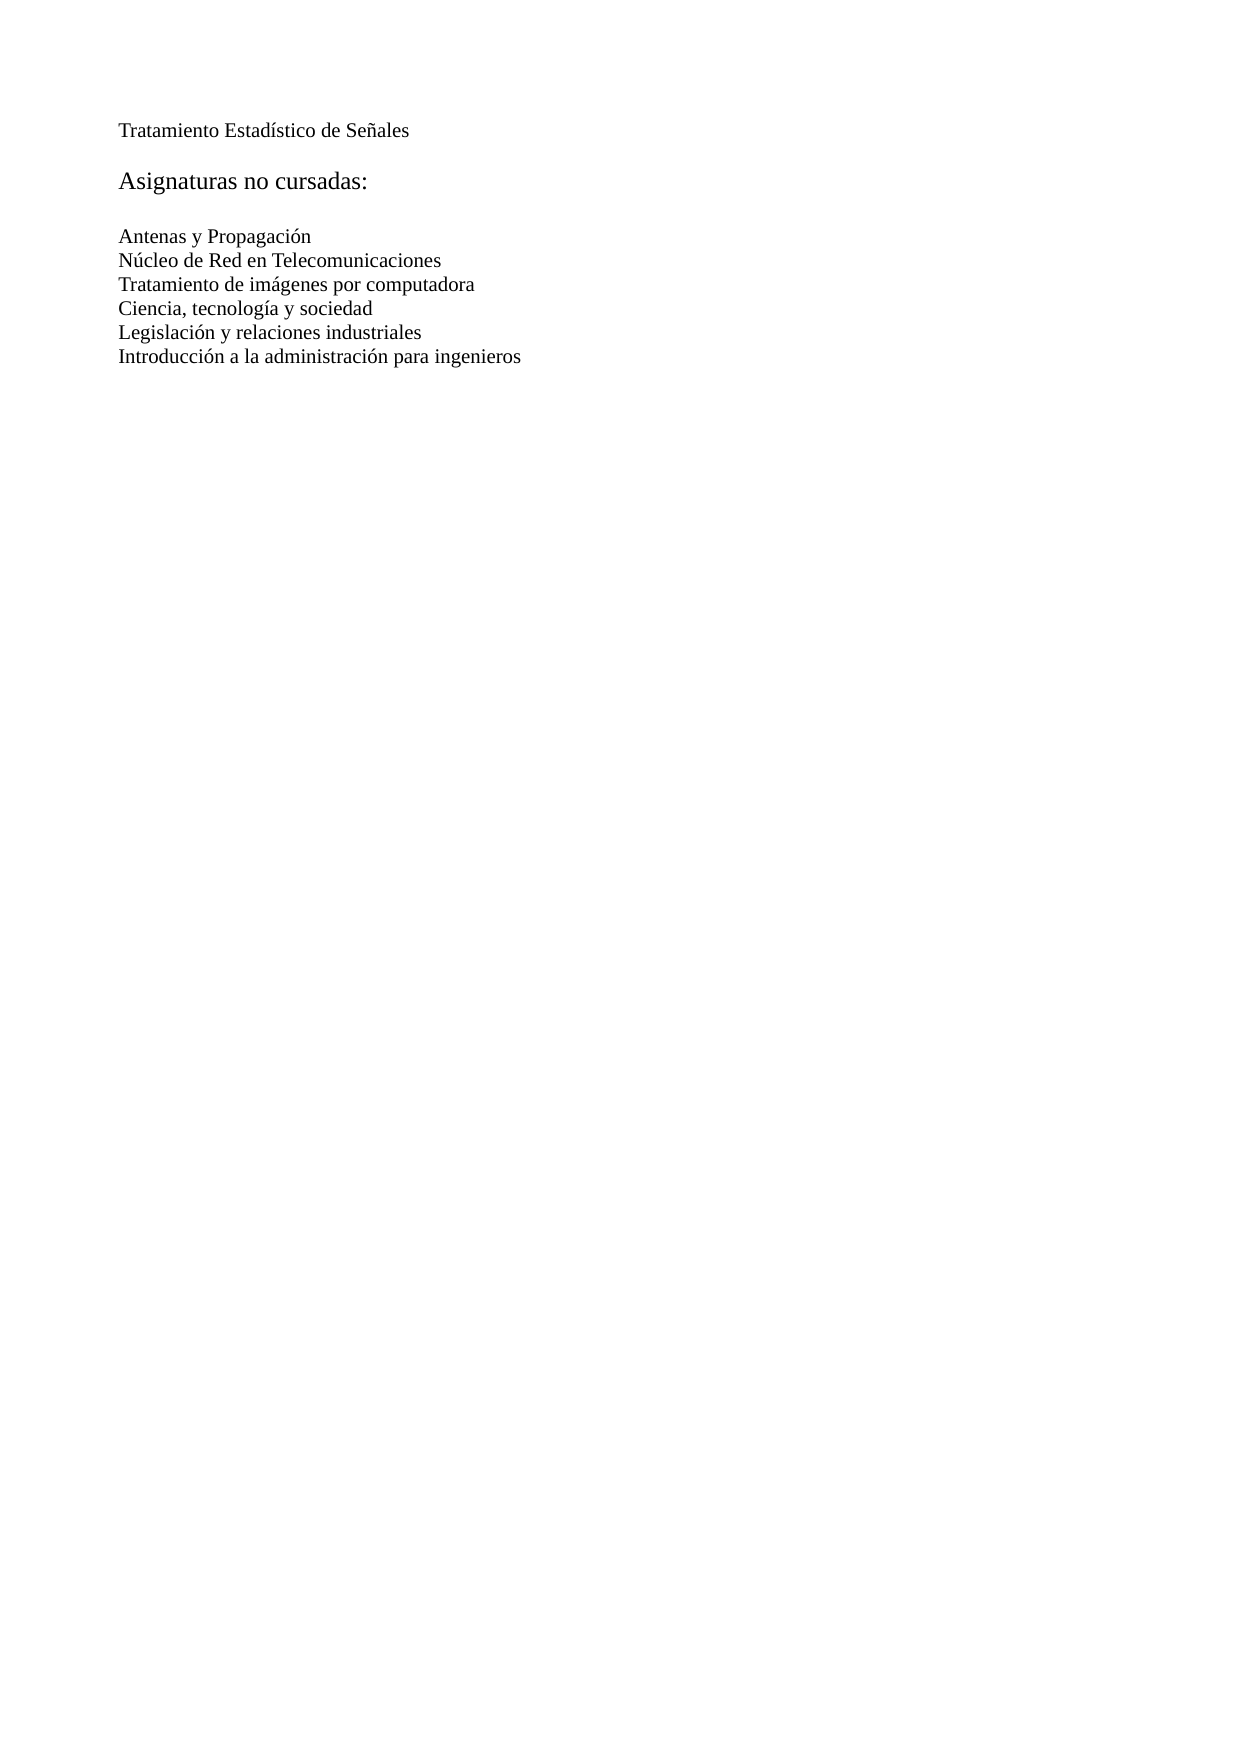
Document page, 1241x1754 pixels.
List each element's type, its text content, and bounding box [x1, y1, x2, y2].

text Tratamiento de imágenes por computadora [118, 272, 1122, 296]
text Asignaturas no cursadas: [118, 166, 1122, 195]
text Ciencia, tecnología y sociedad [118, 296, 1122, 320]
text Núcleo de Red en Telecomunicaciones [118, 248, 1122, 272]
text Legislación y relaciones industriales [118, 320, 1122, 344]
text Antenas y Propagación [118, 224, 1122, 248]
text Introducción a la administración para ingenieros [118, 344, 1122, 368]
text Tratamiento Estadístico de Señales [118, 118, 1122, 142]
